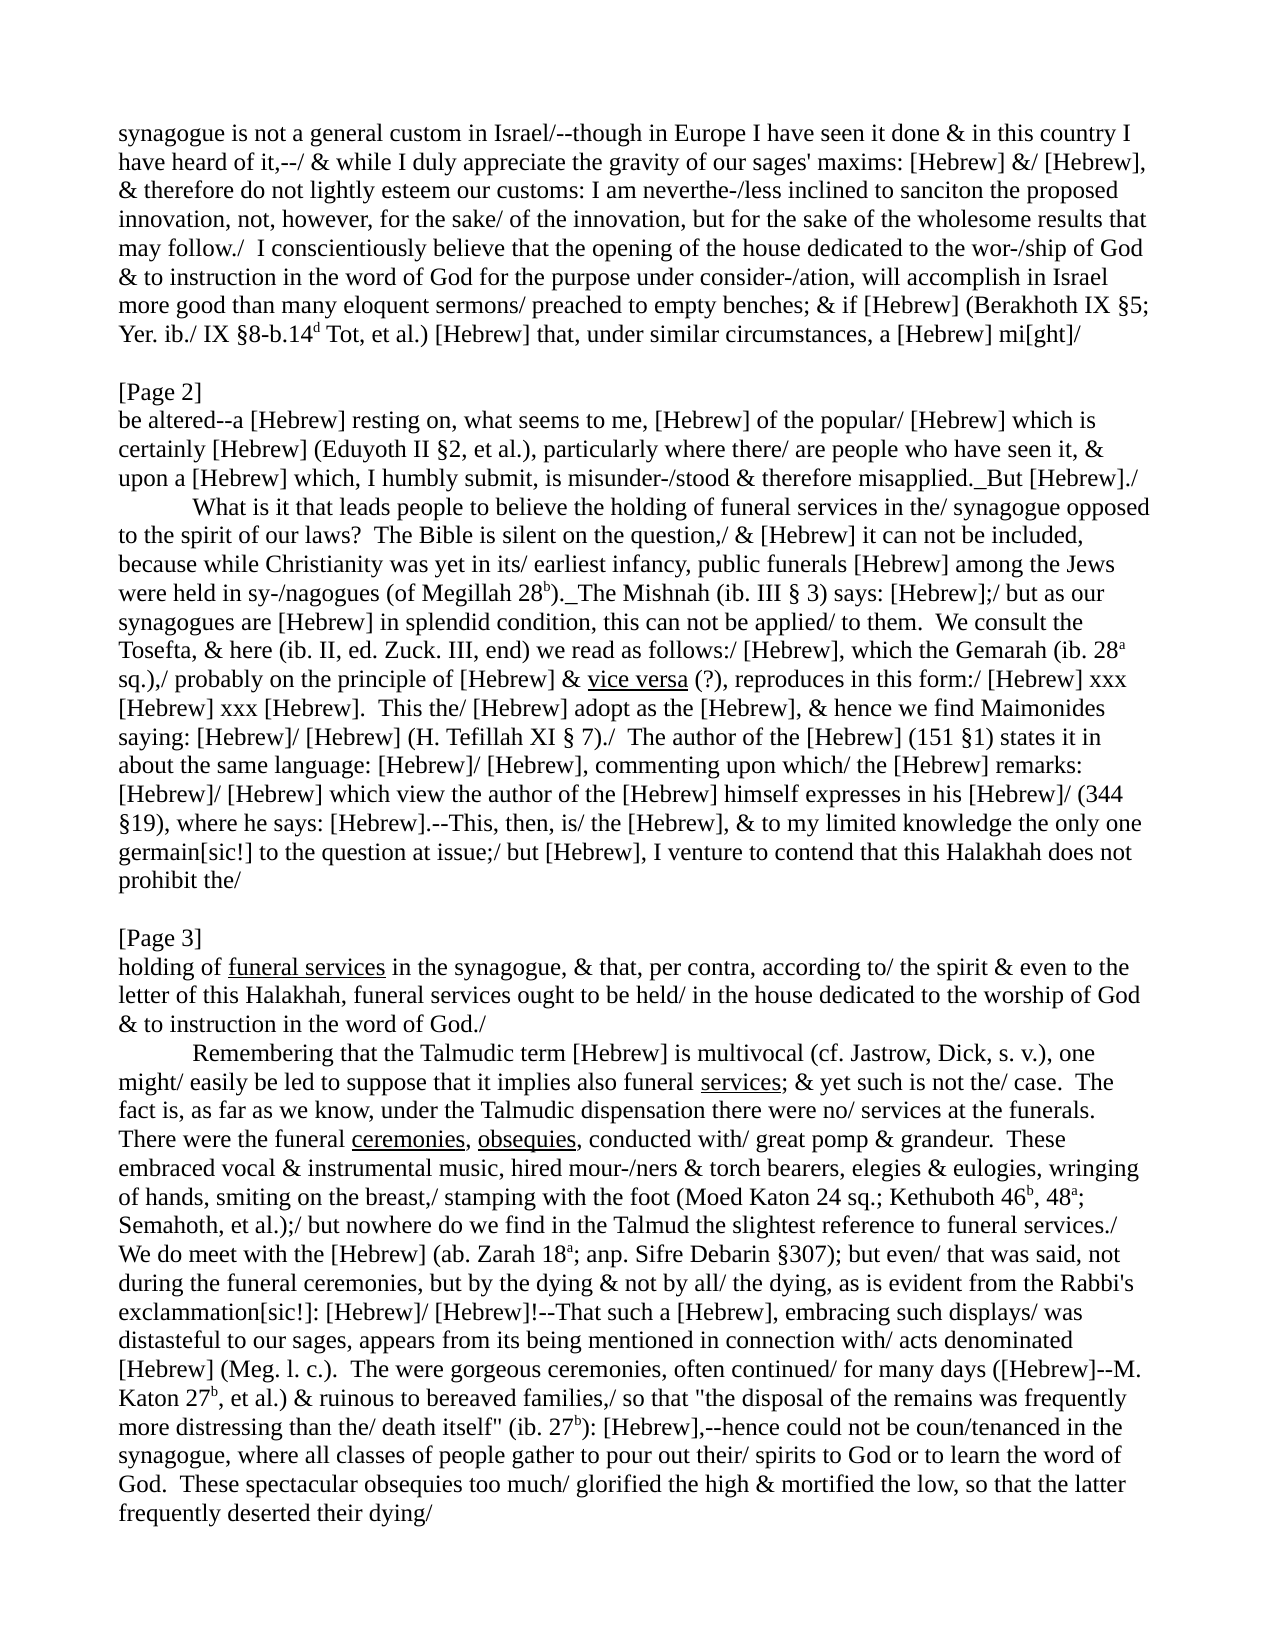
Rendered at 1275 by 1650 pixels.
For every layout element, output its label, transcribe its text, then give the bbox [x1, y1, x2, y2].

text be altered--a [Hebrew] resting on, what seems to me, [Hebrew] of the popular/ [Hebrew] which is certainly [Hebrew] (Eduyoth II §2, et al.), particularly where there/ are people who have seen it, & upon a [Hebrew] which, I humbly submit, is misunder-/stood & therefore misapplied._But [Hebrew]./ [118, 406, 1157, 492]
text [Page 2] [118, 377, 1157, 406]
text holding of funeral services in the synagogue, & that, per contra, according to/ the spirit & even to the letter of this Halakhah, funeral services ought to be held/ in the house dedicated to the worship of God & to instruction in the word of God./ [118, 952, 1157, 1038]
text What is it that leads people to believe the holding of funeral services in the/ synagogue opposed to the spirit of our laws? The Bible is silent on the question,/ & [Hebrew] it can not be included, because while Christianity was yet in its/ earliest infancy, public funerals [Hebrew] among the Jews were held in sy-/nagogues (of Megillah 28b)._The Mishnah (ib. III § 3) says: [Hebrew];/ but as our synagogues are [Hebrew] in splendid condition, this can not be applied/ to them. We consult the Tosefta, & here (ib. II, ed. Zuck. III, end) we read as follows:/ [Hebrew], which the Gemarah (ib. 28a sq.),/ probably on the principle of [Hebrew] & vice versa (?), reproduces in this form:/ [Hebrew] xxx [Hebrew] xxx [Hebrew]. This the/ [Hebrew] adopt as the [Hebrew], & hence we find Maimonides saying: [Hebrew]/ [Hebrew] (H. Tefillah XI § 7)./ The author of the [Hebrew] (151 §1) states it in about the same language: [Hebrew]/ [Hebrew], commenting upon which/ the [Hebrew] remarks: [Hebrew]/ [Hebrew] which view the author of the [Hebrew] himself expresses in his [Hebrew]/ (344 §19), where he says: [Hebrew].--This, then, is/ the [Hebrew], & to my limited knowledge the only one germain[sic!] to the question at issue;/ but [Hebrew], I venture to contend that this Halakhah does not prohibit the/ [118, 492, 1157, 894]
text Remembering that the Talmudic term [Hebrew] is multivocal (cf. Jastrow, Dick, s. v.), one might/ easily be led to suppose that it implies also funeral services; & yet such is not the/ case. The fact is, as far as we know, under the Talmudic dispensation there were no/ services at the funerals. There were the funeral ceremonies, obsequies, conducted with/ great pomp & grandeur. These embraced vocal & instrumental music, hired mour-/ners & torch bearers, elegies & eulogies, wringing of hands, smiting on the breast,/ stamping with the foot (Moed Katon 24 sq.; Kethuboth 46b, 48a; Semahoth, et al.);/ but nowhere do we find in the Talmud the slightest reference to funeral services./ We do meet with the [Hebrew] (ab. Zarah 18a; anp. Sifre Debarin §307); but even/ that was said, not during the funeral ceremonies, but by the dying & not by all/ the dying, as is evident from the Rabbi's exclammation[sic!]: [Hebrew]/ [Hebrew]!--That such a [Hebrew], embracing such displays/ was distasteful to our sages, appears from its being mentioned in connection with/ acts denominated [Hebrew] (Meg. l. c.). The were gorgeous ceremonies, often continued/ for many days ([Hebrew]--M. Katon 27b, et al.) & ruinous to bereaved families,/ so that "the disposal of the remains was frequently more distressing than the/ death itself" (ib. 27b): [Hebrew],--hence could not be coun/tenanced in the synagogue, where all classes of people gather to pour out their/ spirits to God or to learn the word of God. These spectacular obsequies too much/ glorified the high & mortified the low, so that the latter frequently deserted their dying/ [118, 1038, 1157, 1527]
text synagogue is not a general custom in Israel/--though in Europe I have seen it done & in this country I have heard of it,--/ & while I duly appreciate the gravity of our sages' maxims: [Hebrew] &/ [Hebrew], & therefore do not lightly esteem our customs: I am neverthe-/less inclined to sanciton the proposed innovation, not, however, for the sake/ of the innovation, but for the sake of the wholesome results that may follow./ I conscientiously believe that the opening of the house dedicated to the wor-/ship of God & to instruction in the word of God for the purpose under consider-/ation, will accomplish in Israel more good than many eloquent sermons/ preached to empty benches; & if [Hebrew] (Berakhoth IX §5; Yer. ib./ IX §8-b.14d Tot, et al.) [Hebrew] that, under similar circumstances, a [Hebrew] mi[ght]/ [118, 118, 1157, 348]
text [Page 3] [118, 923, 1157, 952]
